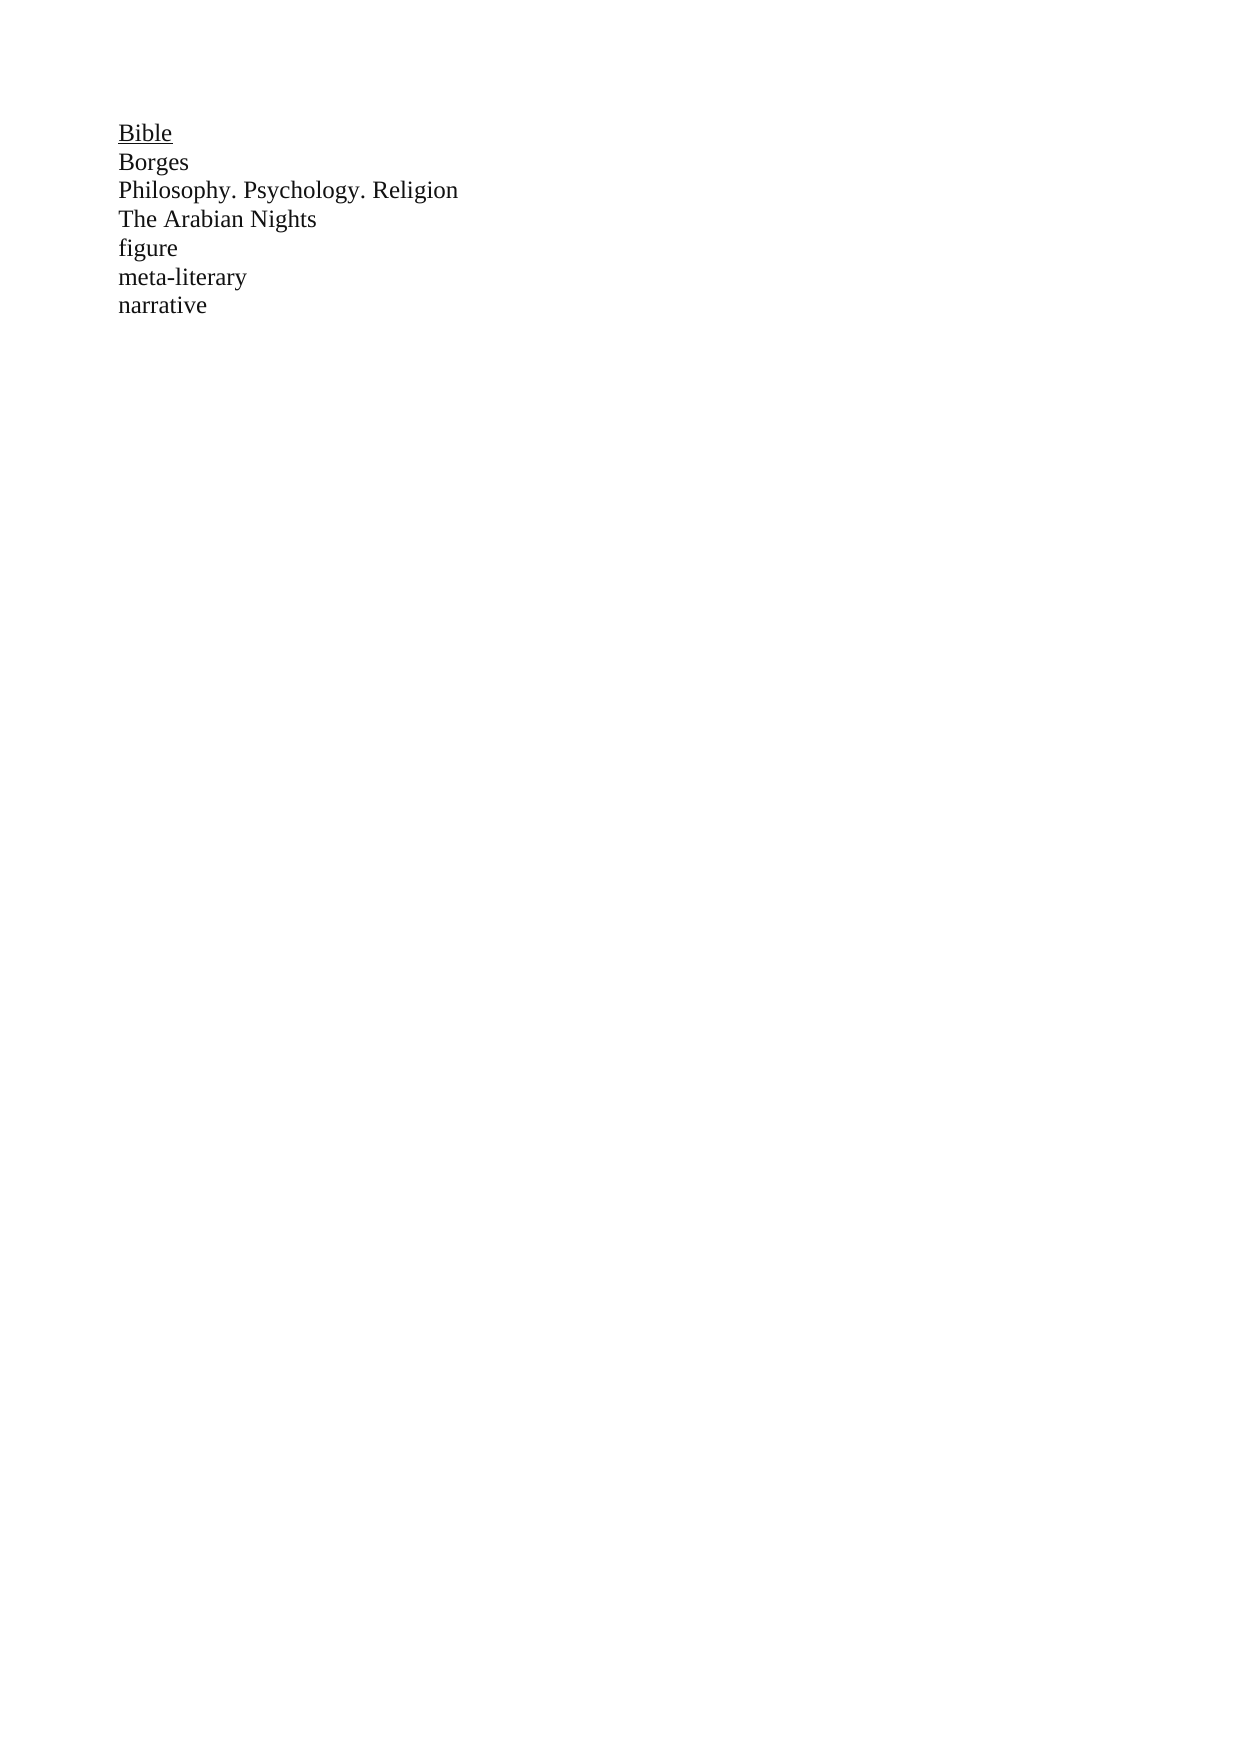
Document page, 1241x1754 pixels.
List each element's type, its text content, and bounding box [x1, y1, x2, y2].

text figure [118, 233, 1122, 262]
text meta-literary [118, 262, 1122, 291]
text Philosophy. Psychology. Religion [118, 176, 1122, 204]
text Bible [118, 118, 1122, 147]
text The Arabian Nights [118, 204, 1122, 233]
text Borges [118, 147, 1122, 176]
text narrative [118, 291, 1122, 319]
